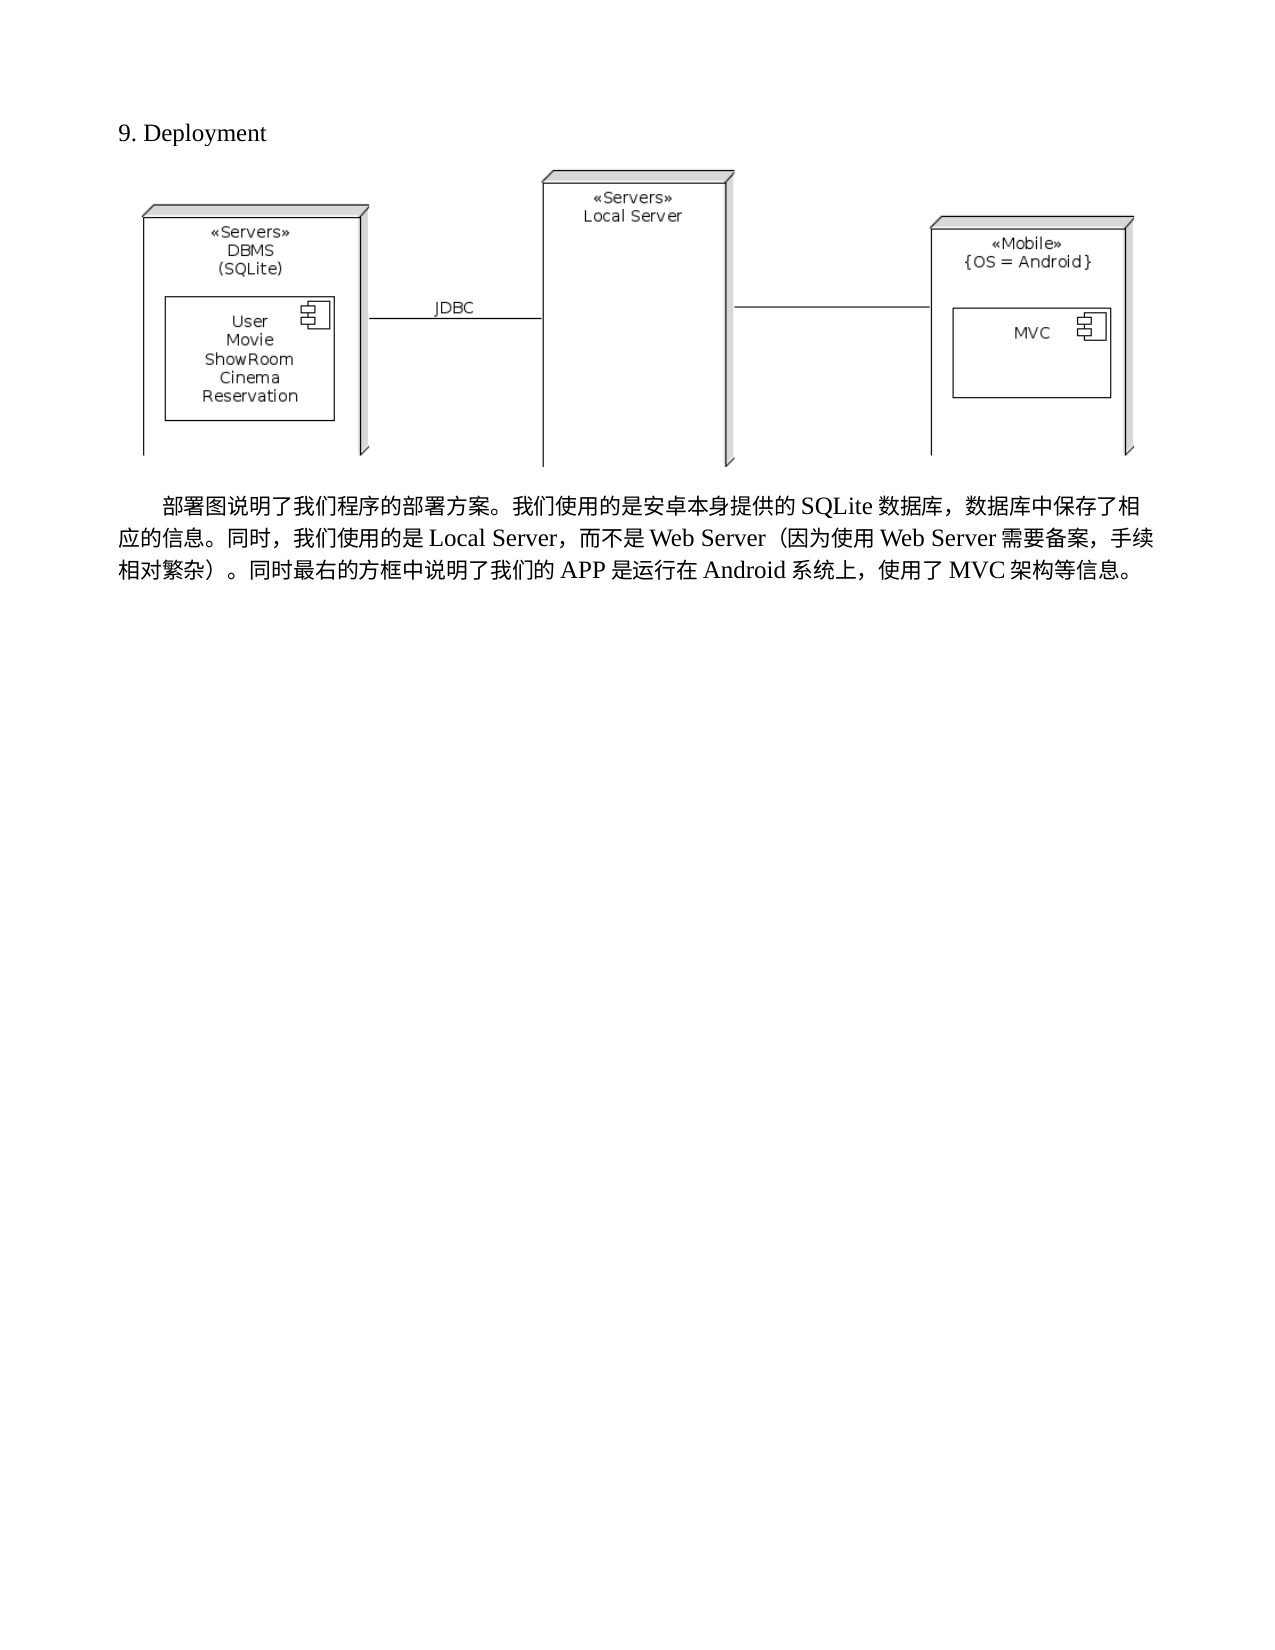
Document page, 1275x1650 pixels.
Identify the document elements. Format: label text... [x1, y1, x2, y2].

picture [118, 146, 1157, 490]
text 部署图说明了我们程序的部署方案。我们使用的是安卓本身提供的SQLite数据库，数据库中保存了相应的信息。同时，我们使用的是Local Server，而不是Web Server（因为使用Web Server需要备案，手续相对繁杂）。同时最右的方框中说明了我们的APP是运行在Android系统上，使用了MVC架构等信息。 [118, 490, 1157, 584]
text 9. Deployment [118, 118, 1157, 146]
